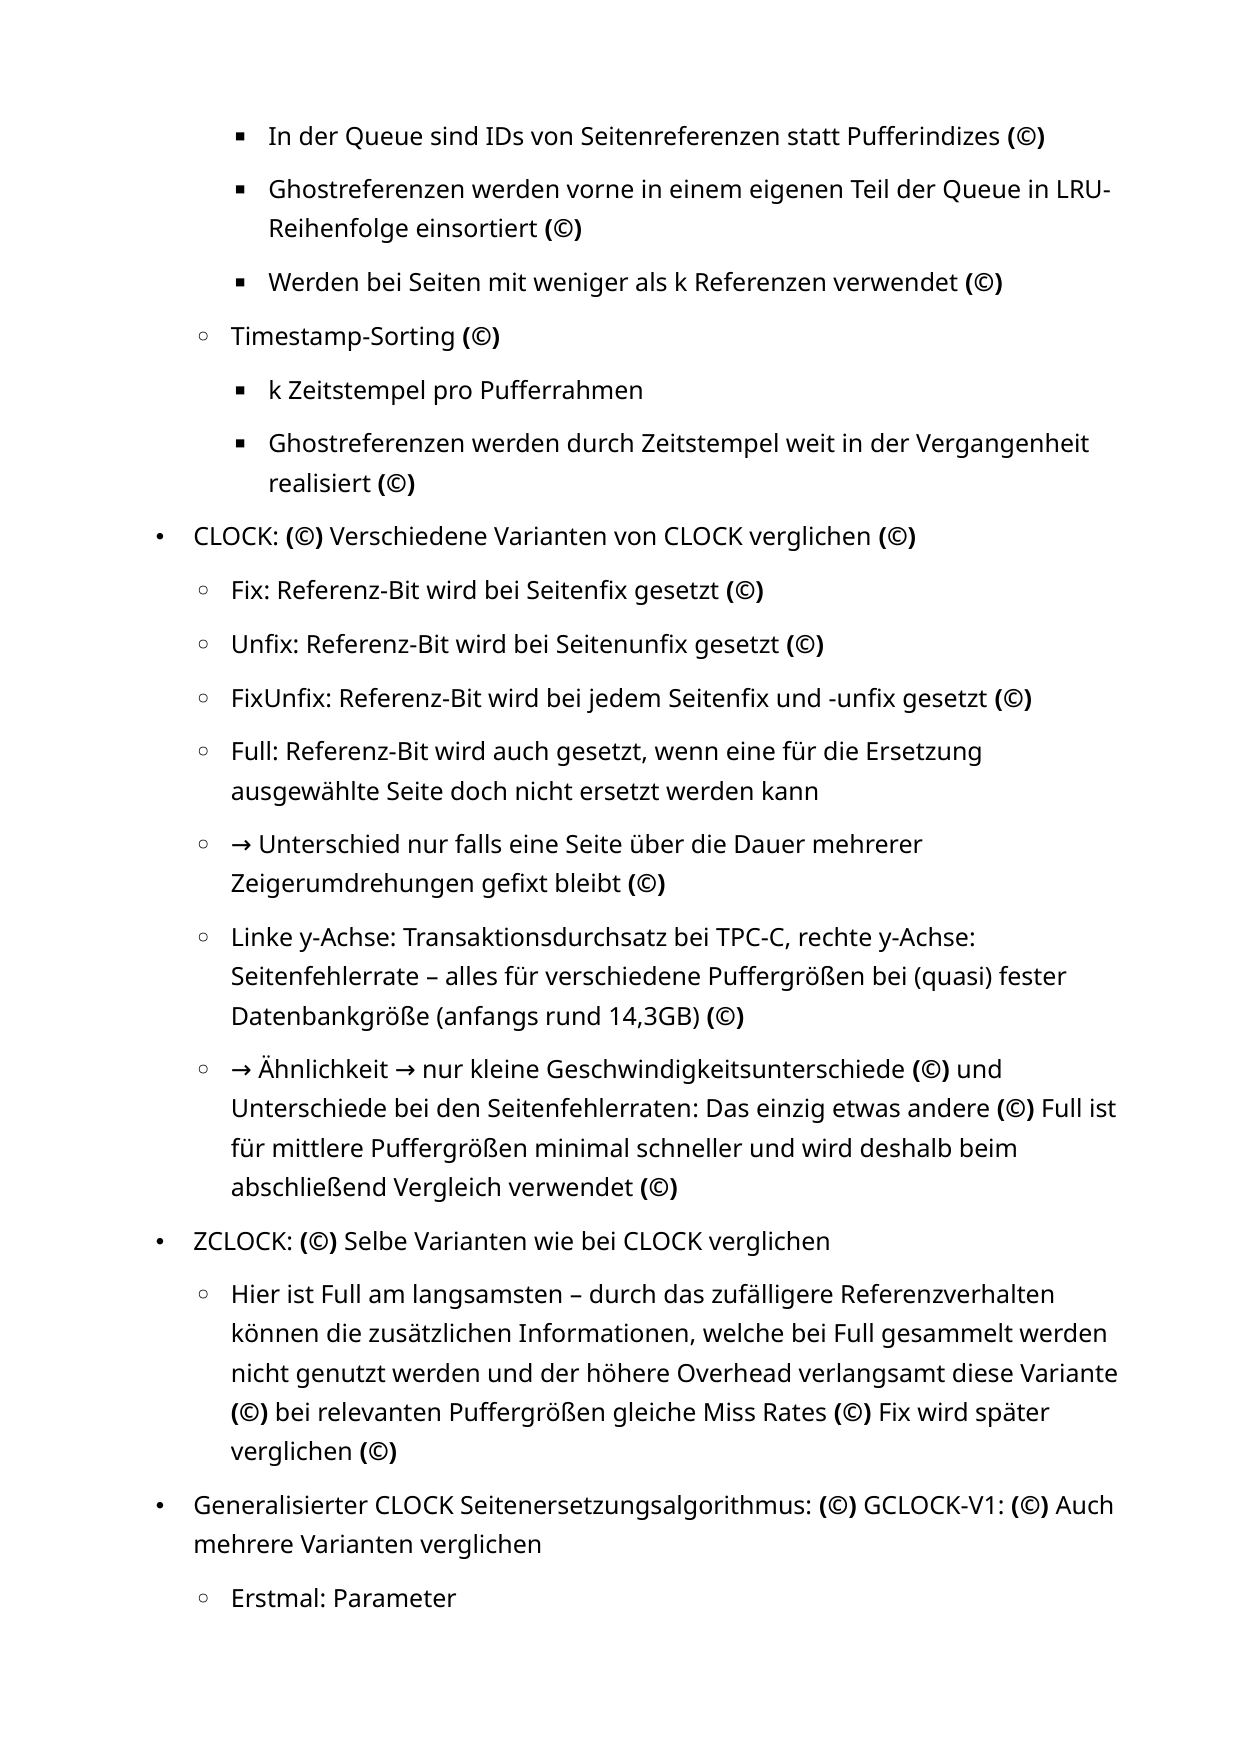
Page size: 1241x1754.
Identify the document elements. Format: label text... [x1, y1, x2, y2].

list Generalisierter CLOCK Seitenersetzungsalgorithmus: (©) GCLOCK-V1: (©) Auch mehrere Varianten verglichen [156, 1487, 1122, 1561]
list Full: Referenz-Bit wird auch gesetzt, wenn eine für die Ersetzung ausgewählte Seite doch nicht ersetzt werden kann [193, 734, 1122, 807]
list Fix: Referenz-Bit wird bei Seitenfix gesetzt (©) [193, 573, 1122, 607]
list Linke y-Achse: Transaktionsdurchsatz bei TPC-C, rechte y-Achse: Seitenfehlerrate – alles für verschiedene Puffergrößen bei (quasi) fester Datenbankgröße (anfangs rund 14,3GB) (©) [193, 920, 1122, 1032]
list Erstmal: Parameter [193, 1580, 1122, 1614]
list Hier ist Full am langsamsten – durch das zufälligere Referenzverhalten können die zusätzlichen Informationen, welche bei Full gesammelt werden nicht genutzt werden und der höhere Overhead verlangsamt diese Variante (©) bei relevanten Puffergrößen gleiche Miss Rates (©) Fix wird später verglichen (©) [193, 1277, 1122, 1468]
list k Zeitstempel pro Pufferrahmen [231, 372, 1122, 406]
list Werden bei Seiten mit weniger als k Referenzen verwendet (©) [231, 265, 1122, 299]
list ZCLOCK: (©) Selbe Varianten wie bei CLOCK verglichen [156, 1223, 1122, 1257]
list Ghostreferenzen werden vorne in einem eigenen Teil der Queue in LRU-Reihenfolge einsortiert (©) [231, 172, 1122, 245]
list FixUnfix: Referenz-Bit wird bei jedem Seitenfix und -unfix gesetzt (©) [193, 680, 1122, 714]
list CLOCK: (©) Verschiedene Varianten von CLOCK verglichen (©) [156, 519, 1122, 553]
list In der Queue sind IDs von Seitenreferenzen statt Pufferindizes (©) [231, 118, 1122, 152]
list Ghostreferenzen werden durch Zeitstempel weit in der Vergangenheit realisiert (©) [231, 426, 1122, 499]
list Timestamp-Sorting (©) [193, 318, 1122, 353]
list → Unterschied nur falls eine Seite über die Dauer mehrerer Zeigerumdrehungen gefixt bleibt (©) [193, 827, 1122, 900]
list → Ähnlichkeit → nur kleine Geschwindigkeitsunterschiede (©) und Unterschiede bei den Seitenfehlerraten: Das einzig etwas andere (©) Full ist für mittlere Puffergrößen minimal schneller und wird deshalb beim abschließend Vergleich verwendet (©) [193, 1052, 1122, 1203]
list Unfix: Referenz-Bit wird bei Seitenunfix gesetzt (©) [193, 626, 1122, 661]
